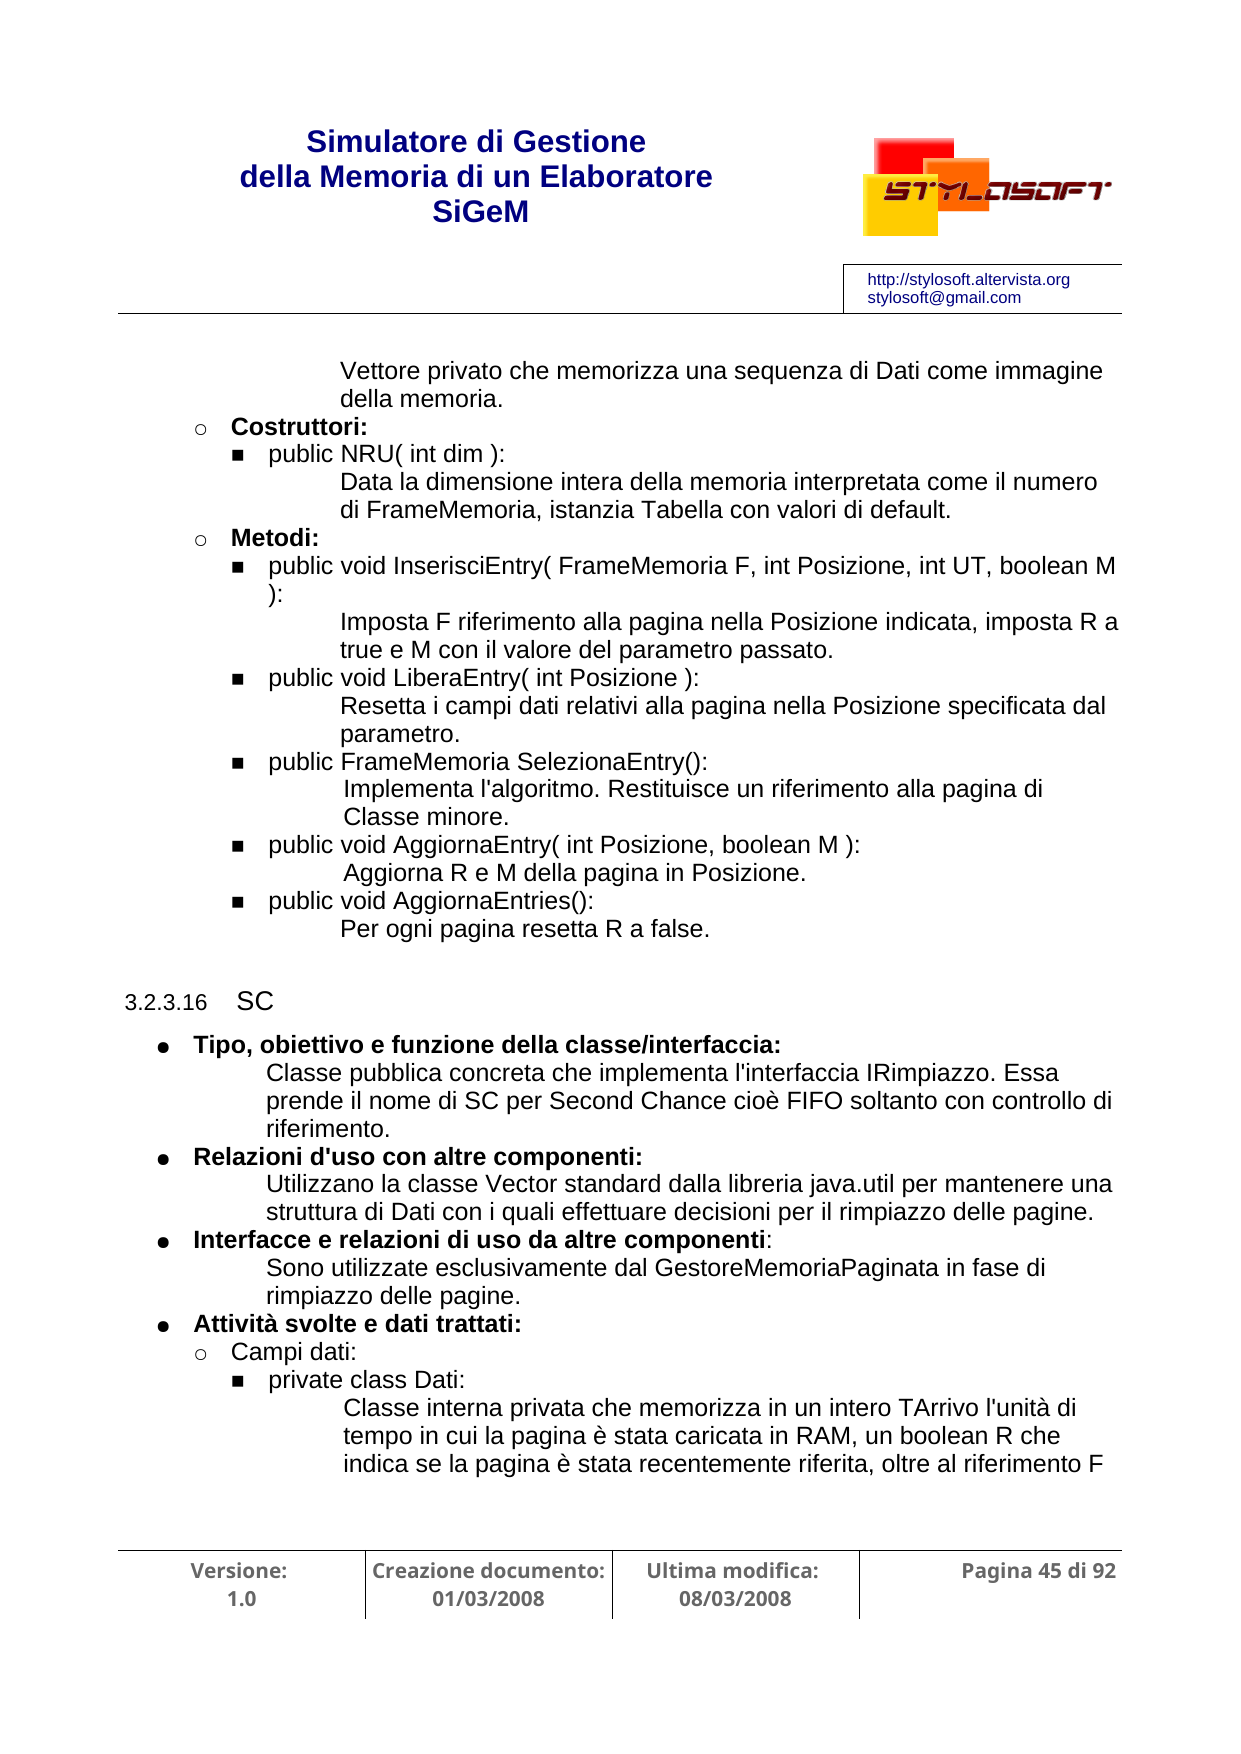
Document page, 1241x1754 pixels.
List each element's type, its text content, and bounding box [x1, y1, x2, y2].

list Costruttori: [193, 412, 1122, 440]
list public FrameMemoria SelezionaEntry(): [231, 747, 1122, 775]
list Attività svolte e dati trattati: [156, 1310, 1122, 1338]
list Classe interna privata che memorizza in un intero TArrivo l'unità di tempo in cui la pagina è stata caricata in RAM, un boolean R che indica se la pagina è stata recentemente riferita, oltre al riferimento F [306, 1393, 1122, 1477]
list Interfacce e relazioni di uso da altre componenti: Sono utilizzate esclusivamente dal GestoreMemoriaPaginata in fase di rimpiazzo delle pagine. [156, 1226, 1122, 1310]
subtitle SC [118, 986, 1122, 1016]
list Metodi: [193, 524, 1122, 552]
picture [848, 123, 1117, 247]
list public void LiberaEntry( int Posizione ): Resetta i campi dati relativi alla pagina nella Posizione specificata dal parametro. [231, 664, 1122, 747]
list Implementa l'algoritmo. Restituisce un riferimento alla pagina di Classe minore. [306, 775, 1122, 831]
list Vettore privato che memorizza una sequenza di Dati come immagine della memoria. [231, 357, 1122, 412]
list public void AggiornaEntry( int Posizione, boolean M ): [231, 831, 1122, 859]
list private class Dati: [231, 1366, 1122, 1393]
list public void AggiornaEntries(): Per ogni pagina resetta R a false. [231, 887, 1122, 943]
list public void InserisciEntry( FrameMemoria F, int Posizione, int UT, boolean M ): Imposta F riferimento alla pagina nella Posizione indicata, imposta R a true e M con il valore del parametro passato. [231, 552, 1122, 664]
list Campi dati: [193, 1338, 1122, 1366]
list Aggiorna R e M della pagina in Posizione. [306, 859, 1122, 887]
list Relazioni d'uso con altre componenti: Utilizzano la classe Vector standard dalla libreria java.util per mantenere una struttura di Dati con i quali effettuare decisioni per il rimpiazzo delle pagine. [156, 1142, 1122, 1226]
list Tipo, obiettivo e funzione della classe/interfaccia: Classe pubblica concreta che implementa l'interfaccia IRimpiazzo. Essa prende il nome di SC per Second Chance cioè FIFO soltanto con controllo di riferimento. [156, 1031, 1122, 1142]
list public NRU( int dim ): Data la dimensione intera della memoria interpretata come il numero di FrameMemoria, istanzia Tabella con valori di default. [231, 440, 1122, 524]
